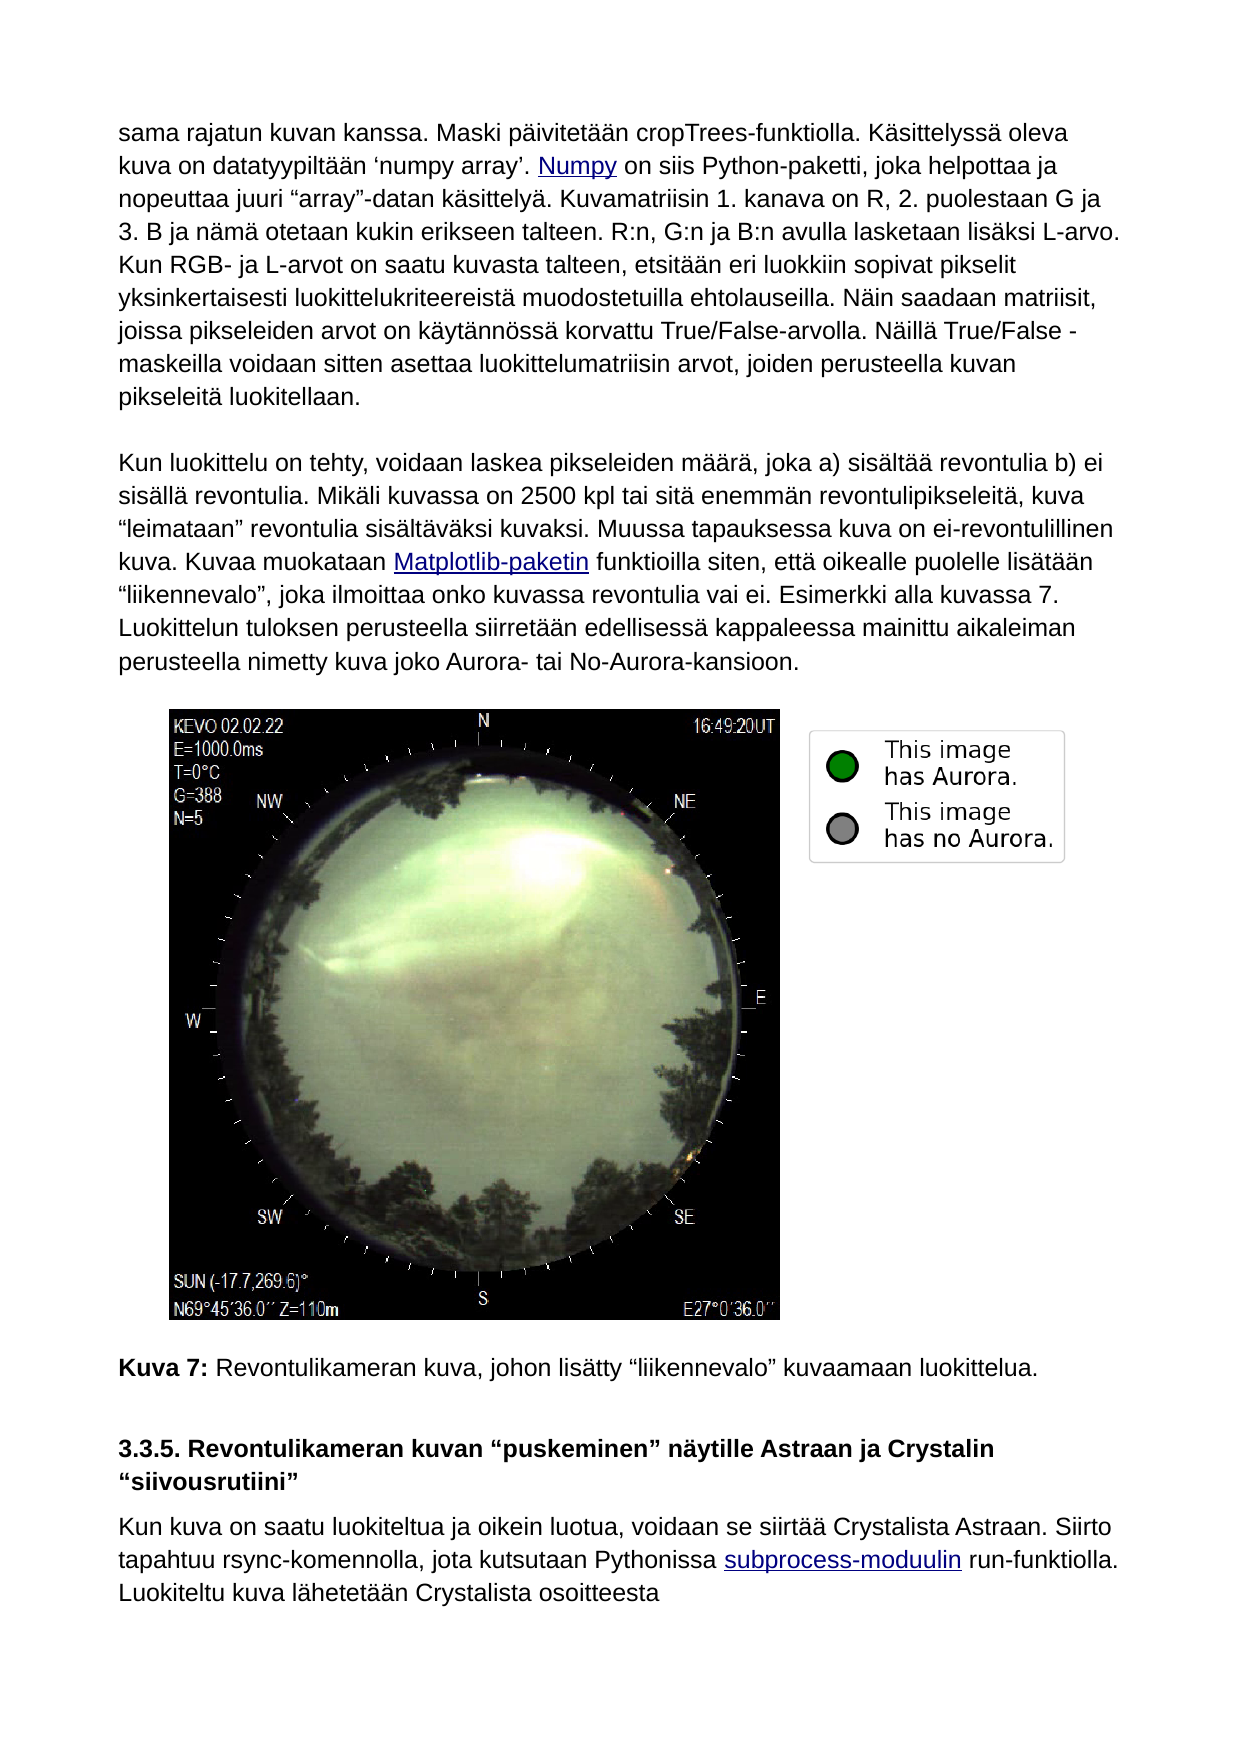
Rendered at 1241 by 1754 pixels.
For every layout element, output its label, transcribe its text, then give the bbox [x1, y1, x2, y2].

text sama rajatun kuvan kanssa. Maski päivitetään cropTrees-funktiolla. Käsittelyssä oleva kuva on datatyypiltään ‘numpy array’. Numpy on siis Python-paketti, joka helpottaa ja nopeuttaa juuri “array”-datan käsittelyä. Kuvamatriisin 1. kanava on R, 2. puolestaan G ja 3. B ja nämä otetaan kukin erikseen talteen. R:n, G:n ja B:n avulla lasketaan lisäksi L-arvo. Kun RGB- ja L-arvot on saatu kuvasta talteen, etsitään eri luokkiin sopivat pikselit yksinkertaisesti luokittelukriteereistä muodostetuilla ehtolauseilla. Näin saadaan matriisit, joissa pikseleiden arvot on käytännössä korvattu True/False-arvolla. Näillä True/False -maskeilla voidaan sitten asettaa luokittelumatriisin arvot, joiden perusteella kuvan pikseleitä luokitellaan. [118, 118, 1122, 411]
text Kuva 7: Revontulikameran kuva, johon lisätty “liikennevalo” kuvaamaan luokittelua. [118, 1349, 1122, 1382]
text Kun luokittelu on tehty, voidaan laskea pikseleiden määrä, joka a) sisältää revontulia b) ei sisällä revontulia. Mikäli kuvassa on 2500 kpl tai sitä enemmän revontulipikseleitä, kuva “leimataan” revontulia sisältäväksi kuvaksi. Muussa tapauksessa kuva on ei-revontulillinen kuva. Kuvaa muokataan Matplotlib-paketin funktioilla siten, että oikealle puolelle lisätään “liikennevalo”, joka ilmoittaa onko kuvassa revontulia vai ei. Esimerkki alla kuvassa 7. Luokittelun tuloksen perusteella siirretään edellisessä kappaleessa mainittu aikaleiman perusteella nimetty kuva joko Aurora- tai No-Aurora-kansioon. [118, 448, 1122, 675]
text Kun kuva on saatu luokiteltua ja oikein luotua, voidaan se siirtää Crystalista Astraan. Siirto tapahtuu rsync-komennolla, jota kutsutaan Pythonissa subprocess-moduulin run-funktiolla. Luokiteltu kuva lähetetään Crystalista osoitteesta [118, 1512, 1122, 1607]
subtitle 3.3.5. Revontulikameran kuvan “puskeminen” näytille Astraan ja Crystalin “siivousrutiini” [118, 1434, 1122, 1495]
picture [118, 679, 1123, 1349]
